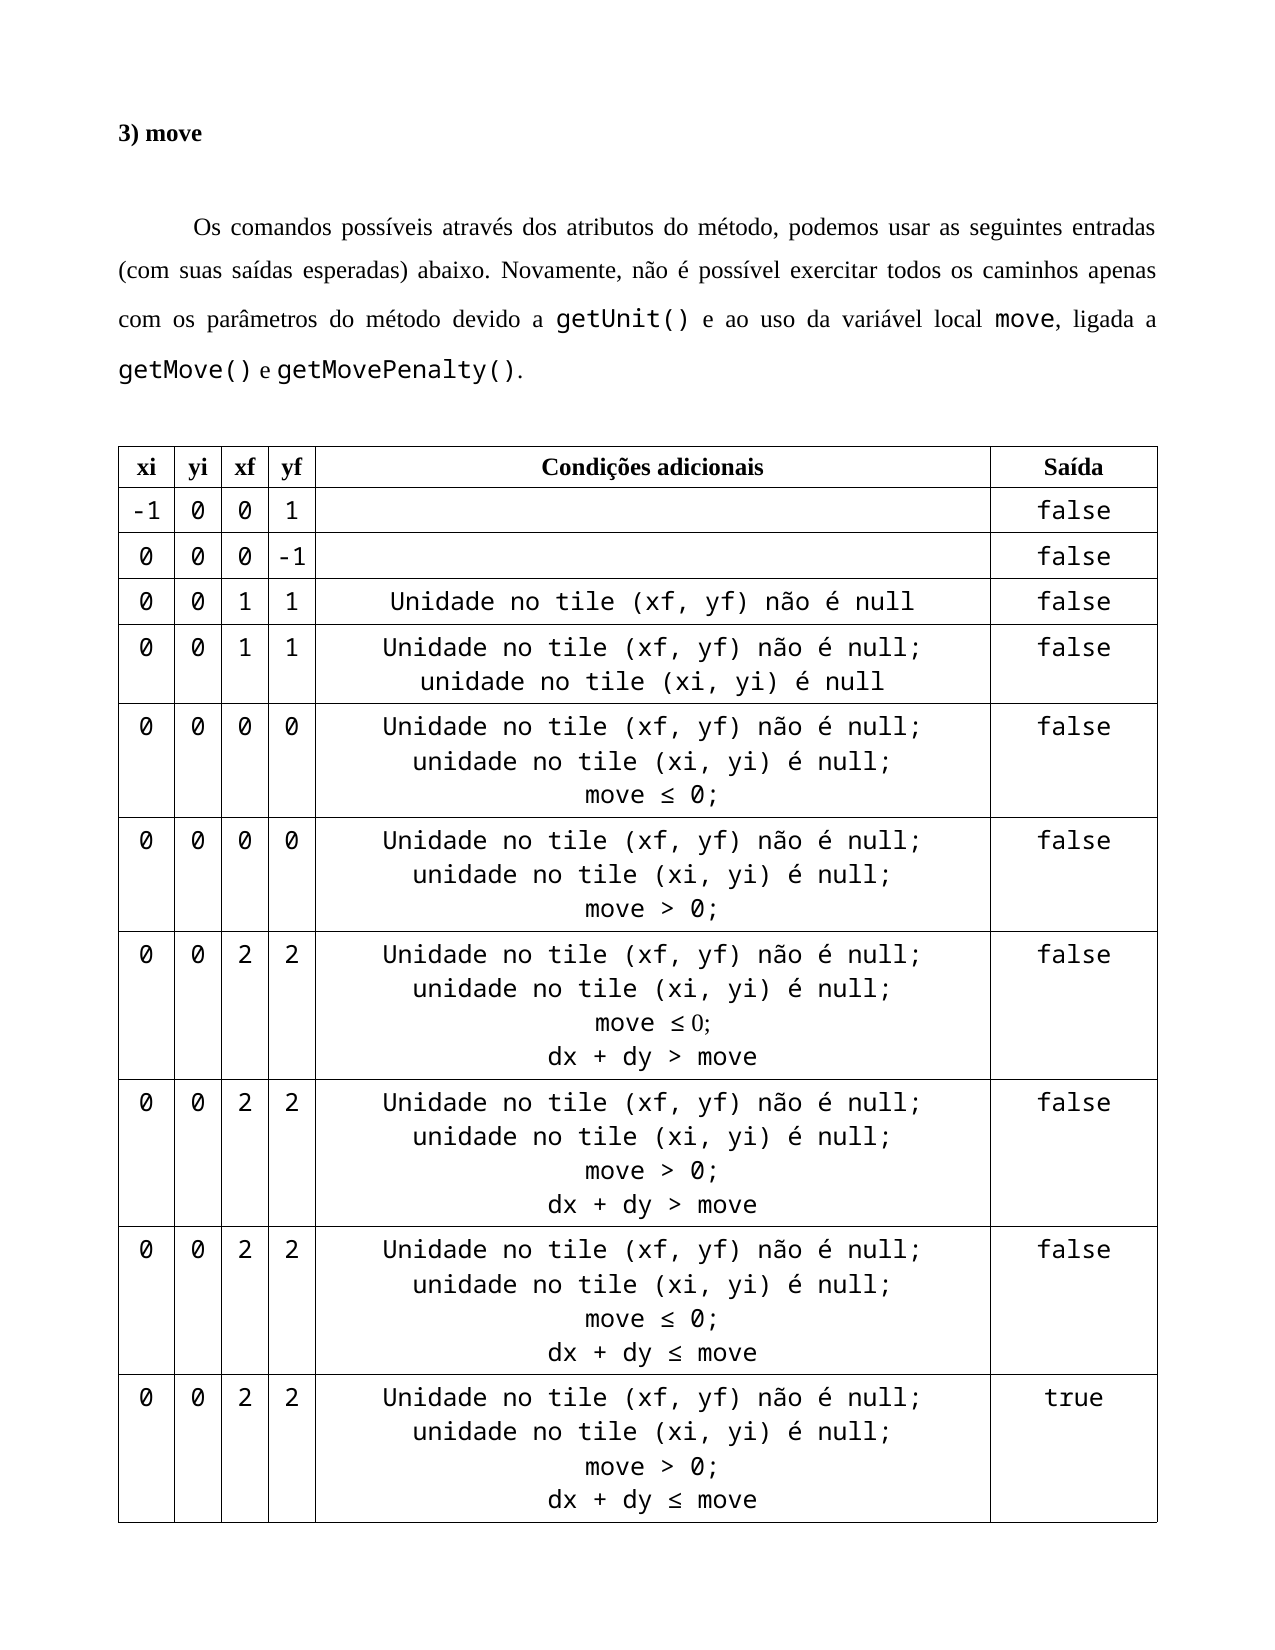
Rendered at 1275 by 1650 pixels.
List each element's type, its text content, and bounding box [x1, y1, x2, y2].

table_cell 0 [175, 533, 221, 578]
table_cell 0 [222, 704, 268, 817]
table_cell 0 [119, 1375, 174, 1522]
table_cell 0 [119, 1080, 174, 1226]
table_cell 0 [175, 488, 221, 532]
table_cell 0 [222, 533, 268, 578]
table_cell 0 [175, 1227, 221, 1374]
table_cell 0 [119, 1227, 174, 1374]
table_cell Unidade no tile (xf, yf) não é null; unidade no tile (xi, yi) é null; move > 0; dx + dy ≤ move [316, 1375, 990, 1522]
table_cell 0 [175, 1080, 221, 1226]
table_cell 2 [269, 1080, 315, 1226]
table_cell 1 [269, 488, 315, 532]
table_cell 2 [222, 1227, 268, 1374]
table_header yi [175, 447, 221, 487]
table_cell 2 [222, 1080, 268, 1226]
table_cell false [991, 533, 1157, 578]
table_cell false [991, 1227, 1157, 1374]
table_cell false [991, 932, 1157, 1078]
table_cell 1 [269, 579, 315, 623]
table_cell 0 [119, 704, 174, 817]
table_cell 0 [222, 818, 268, 931]
table_cell -1 [119, 488, 174, 532]
table_cell 0 [269, 818, 315, 931]
table_cell 2 [269, 932, 315, 1078]
table_cell 1 [222, 579, 268, 623]
table_cell false [991, 818, 1157, 931]
table_cell false [991, 579, 1157, 623]
table_cell 0 [222, 488, 268, 532]
table_header Saída [991, 447, 1157, 487]
text Os comandos possíveis através dos atributos do método, podemos usar as seguintes entradas (com suas saídas esperadas) abaixo. Novamente, não é possível exercitar todos os caminhos apenas com os parâmetros do método devido a getUnit() e ao uso da variável local move, ligada a getMove() e getMovePenalty(). [118, 212, 1157, 386]
table_cell 0 [119, 818, 174, 931]
table_cell 2 [269, 1375, 315, 1522]
table_cell 1 [222, 625, 268, 703]
table_cell 0 [119, 579, 174, 623]
text 3) move [118, 118, 1157, 147]
table_cell Unidade no tile (xf, yf) não é null; unidade no tile (xi, yi) é null; move ≤ 0; dx + dy ≤ move [316, 1227, 990, 1374]
table_cell 0 [269, 704, 315, 817]
table_cell 0 [119, 533, 174, 578]
table_cell 0 [119, 625, 174, 703]
table_cell 2 [269, 1227, 315, 1374]
table_cell Unidade no tile (xf, yf) não é null; unidade no tile (xi, yi) é null [316, 625, 990, 703]
table_cell 0 [175, 579, 221, 623]
table_header xf [222, 447, 268, 487]
table_cell 0 [175, 1375, 221, 1522]
table_cell Unidade no tile (xf, yf) não é null; unidade no tile (xi, yi) é null; move ≤ 0; [316, 704, 990, 817]
table_cell false [991, 488, 1157, 532]
table_cell 0 [175, 704, 221, 817]
table_cell 0 [175, 625, 221, 703]
table_cell 1 [269, 625, 315, 703]
table_cell Unidade no tile (xf, yf) não é null; unidade no tile (xi, yi) é null; move > 0; [316, 818, 990, 931]
table_header yf [269, 447, 315, 487]
table_cell 0 [119, 932, 174, 1078]
table_header xi [119, 447, 174, 487]
table_cell Unidade no tile (xf, yf) não é null [316, 579, 990, 623]
table_cell true [991, 1375, 1157, 1522]
table_cell false [991, 1080, 1157, 1226]
table_cell 2 [222, 932, 268, 1078]
table_cell false [991, 704, 1157, 817]
table_cell 0 [175, 932, 221, 1078]
table_cell Unidade no tile (xf, yf) não é null; unidade no tile (xi, yi) é null; move ≤ 0; dx + dy > move [316, 932, 990, 1078]
table_cell Unidade no tile (xf, yf) não é null; unidade no tile (xi, yi) é null; move > 0; dx + dy > move [316, 1080, 990, 1226]
table_cell [316, 488, 990, 532]
table_cell 2 [222, 1375, 268, 1522]
table_cell 0 [175, 818, 221, 931]
table_cell false [991, 625, 1157, 703]
table_header Condições adicionais [316, 447, 990, 487]
table_cell -1 [269, 533, 315, 578]
table_cell [316, 533, 990, 578]
